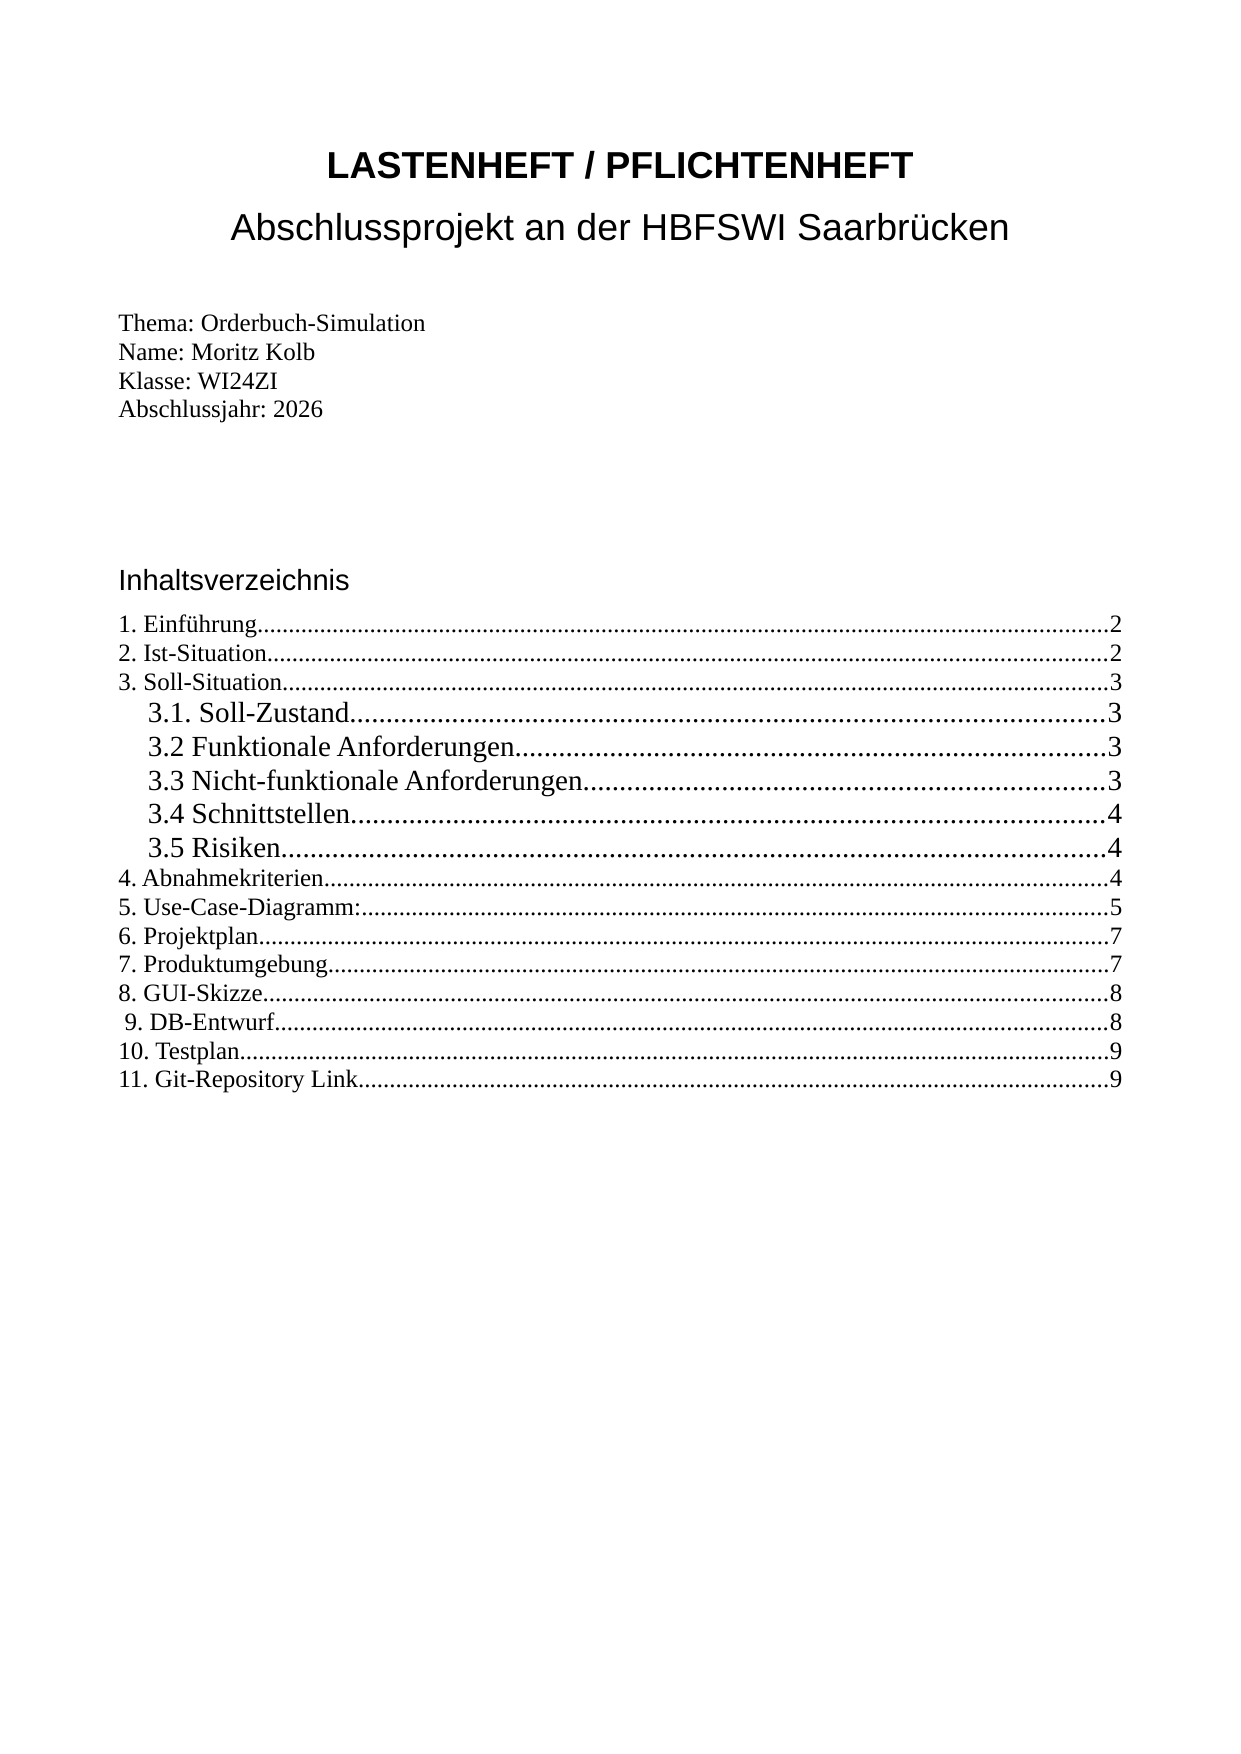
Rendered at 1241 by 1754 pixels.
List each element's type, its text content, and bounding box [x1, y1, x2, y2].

subtitle Abschlussprojekt an der HBFSWI Saarbrücken [118, 205, 1122, 248]
text 3.2 Funktionale Anforderungen 3 [148, 729, 1122, 763]
text 5. Use-Case-Diagramm: 5 [118, 892, 1122, 921]
text Klasse: WI24ZI [118, 366, 1122, 394]
text 3. Soll-Situation 3 [118, 667, 1122, 696]
text 4. Abnahmekriterien 4 [118, 863, 1122, 892]
text 7. Produktumgebung 7 [118, 949, 1122, 978]
text 1. Einführung 2 [118, 609, 1122, 638]
text 10. Testplan 9 [118, 1036, 1122, 1064]
text 3.5 Risiken 4 [148, 830, 1122, 863]
subtitle Inhaltsverzeichnis [118, 563, 1122, 597]
text 3.1. Soll-Zustand 3 [148, 696, 1122, 729]
text Abschlussjahr: 2026 [118, 394, 1122, 423]
text Thema: Orderbuch-Simulation [118, 308, 1122, 337]
text 8. GUI-Skizze 8 [118, 978, 1122, 1007]
title LASTENHEFT / PFLICHTENHEFT [118, 143, 1122, 186]
text 3.4 Schnittstellen 4 [148, 796, 1122, 830]
text 2. Ist-Situation 2 [118, 638, 1122, 667]
text 3.3 Nicht-funktionale Anforderungen 3 [148, 763, 1122, 796]
text Name: Moritz Kolb [118, 337, 1122, 366]
text 11. Git-Repository Link 9 [118, 1064, 1122, 1093]
text 6. Projektplan 7 [118, 921, 1122, 949]
text 9. DB-Entwurf 8 [118, 1007, 1122, 1036]
